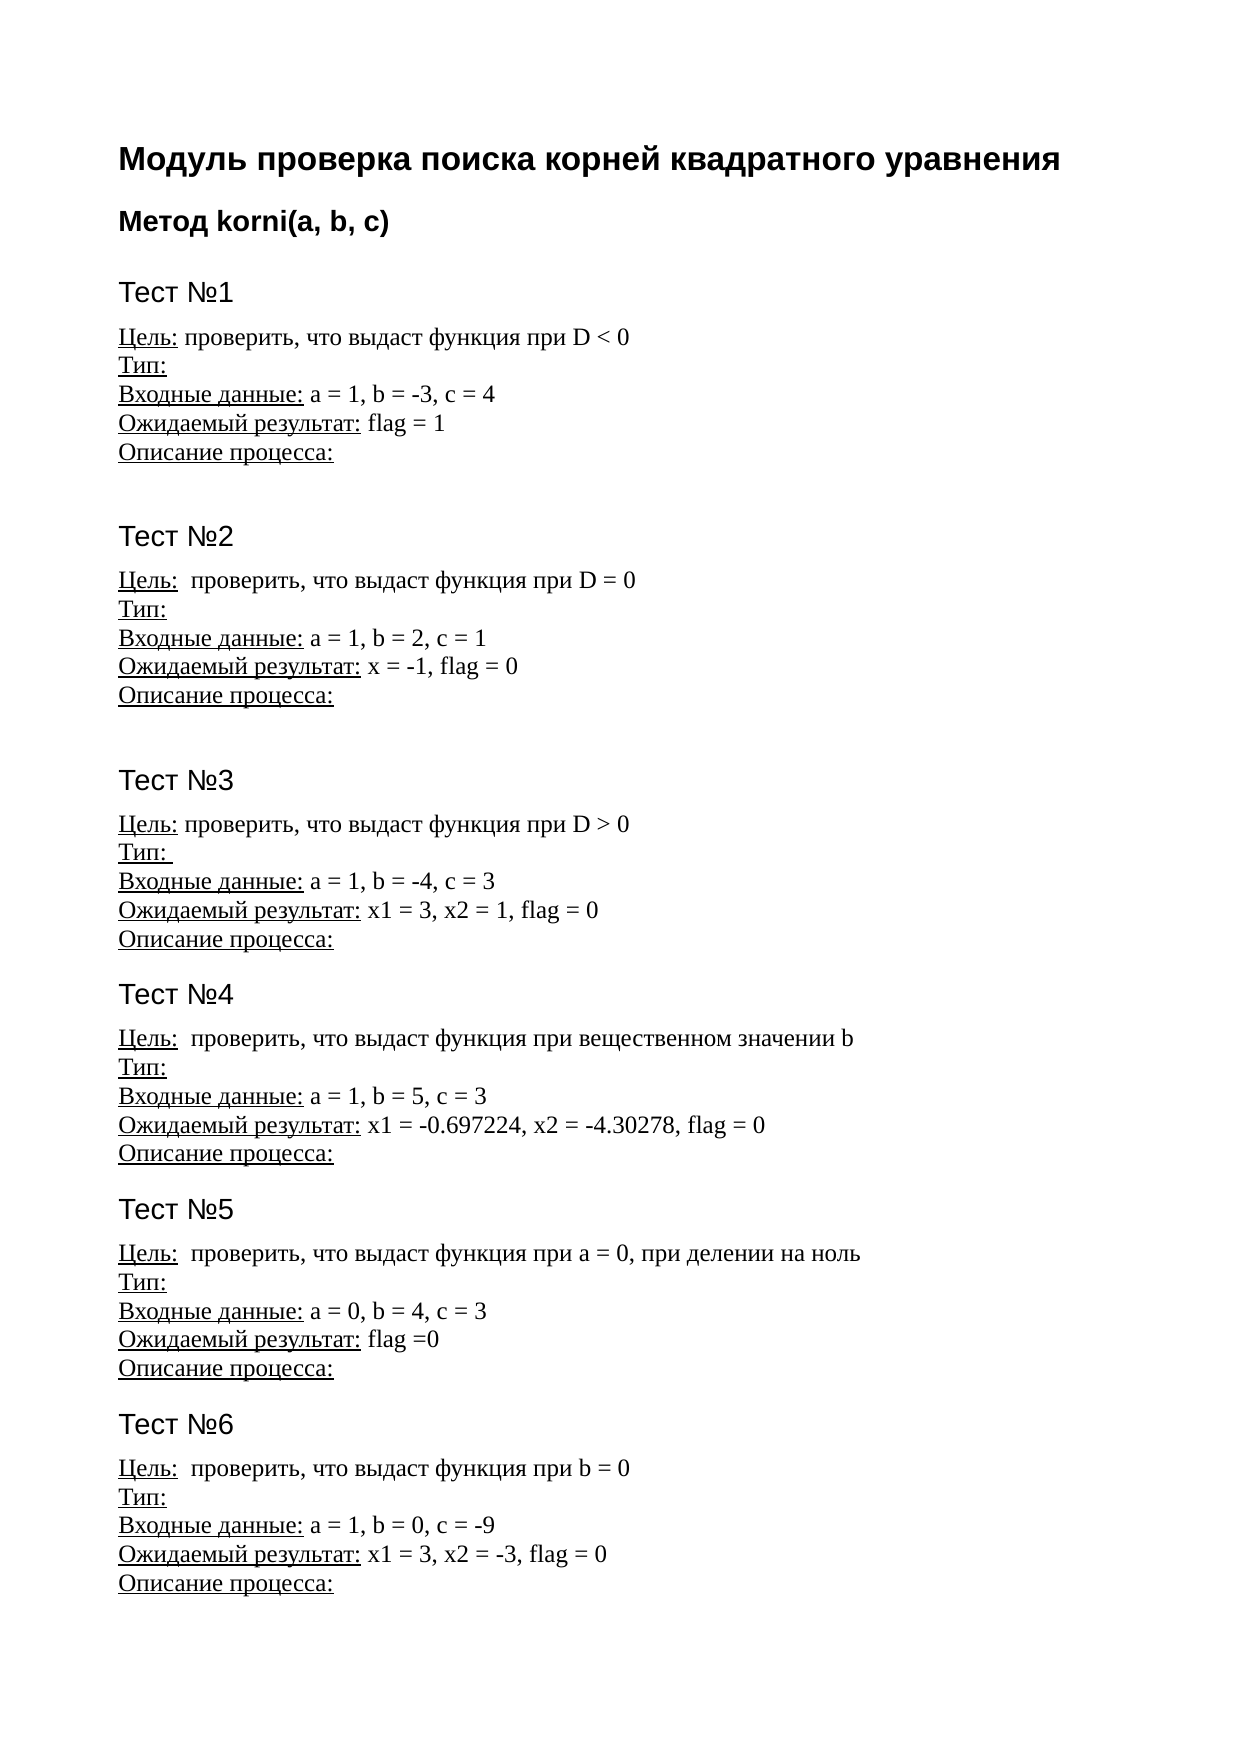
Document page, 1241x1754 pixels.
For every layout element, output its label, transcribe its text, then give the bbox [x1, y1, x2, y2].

text Входные данные: a = 1, b = 0, c = -9 [118, 1511, 1122, 1539]
text Тип: [118, 350, 1122, 379]
text Цель: проверить, что выдаст функция при b = 0 [118, 1453, 1122, 1482]
text Описание процесса: [118, 437, 1122, 465]
subtitle Тест №3 [118, 763, 1122, 796]
subtitle Тест №4 [118, 977, 1122, 1011]
text Входные данные: a = 1, b = 2, c = 1 [118, 623, 1122, 651]
text Тип: [118, 1052, 1122, 1081]
text Описание процесса: [118, 1568, 1122, 1597]
text Ожидаемый результат: flag =0 [118, 1324, 1122, 1353]
text Ожидаемый результат: x1 = -0.697224, x2 = -4.30278, flag = 0 [118, 1110, 1122, 1138]
text Входные данные: a = 1, b = -3, c = 4 [118, 379, 1122, 408]
text Входные данные: a = 1, b = 5, c = 3 [118, 1081, 1122, 1110]
text Описание процесса: [118, 680, 1122, 709]
subtitle Тест №1 [118, 276, 1122, 309]
text Ожидаемый результат: x1 = 3, x2 = -3, flag = 0 [118, 1539, 1122, 1568]
text Тип: [118, 1267, 1122, 1296]
text Входные данные: a = 0, b = 4, c = 3 [118, 1296, 1122, 1324]
subtitle Метод korni(a, b, c) [118, 204, 1122, 238]
text Цель: проверить, что выдаст функция при D = 0 [118, 565, 1122, 594]
text Тип: [118, 1482, 1122, 1511]
text Ожидаемый результат: x = -1, flag = 0 [118, 651, 1122, 680]
text Описание процесса: [118, 924, 1122, 952]
subtitle Тест №2 [118, 519, 1122, 553]
subtitle Модуль проверка поиска корней квадратного уравнения [118, 139, 1122, 177]
text Ожидаемый результат: x1 = 3, x2 = 1, flag = 0 [118, 895, 1122, 924]
subtitle Тест №6 [118, 1407, 1122, 1441]
text Цель: проверить, что выдаст функция при вещественном значении b [118, 1023, 1122, 1052]
text Цель: проверить, что выдаст функция при D < 0 [118, 322, 1122, 350]
text Описание процесса: [118, 1353, 1122, 1382]
text Описание процесса: [118, 1138, 1122, 1167]
subtitle Тест №5 [118, 1192, 1122, 1226]
text Ожидаемый результат: flag = 1 [118, 408, 1122, 437]
text Цель: проверить, что выдаст функция при a = 0, при делении на ноль [118, 1238, 1122, 1267]
text Тип: [118, 594, 1122, 623]
text Цель: проверить, что выдаст функция при D > 0 [118, 809, 1122, 837]
text Тип: [118, 837, 1122, 866]
text Входные данные: a = 1, b = -4, c = 3 [118, 866, 1122, 895]
